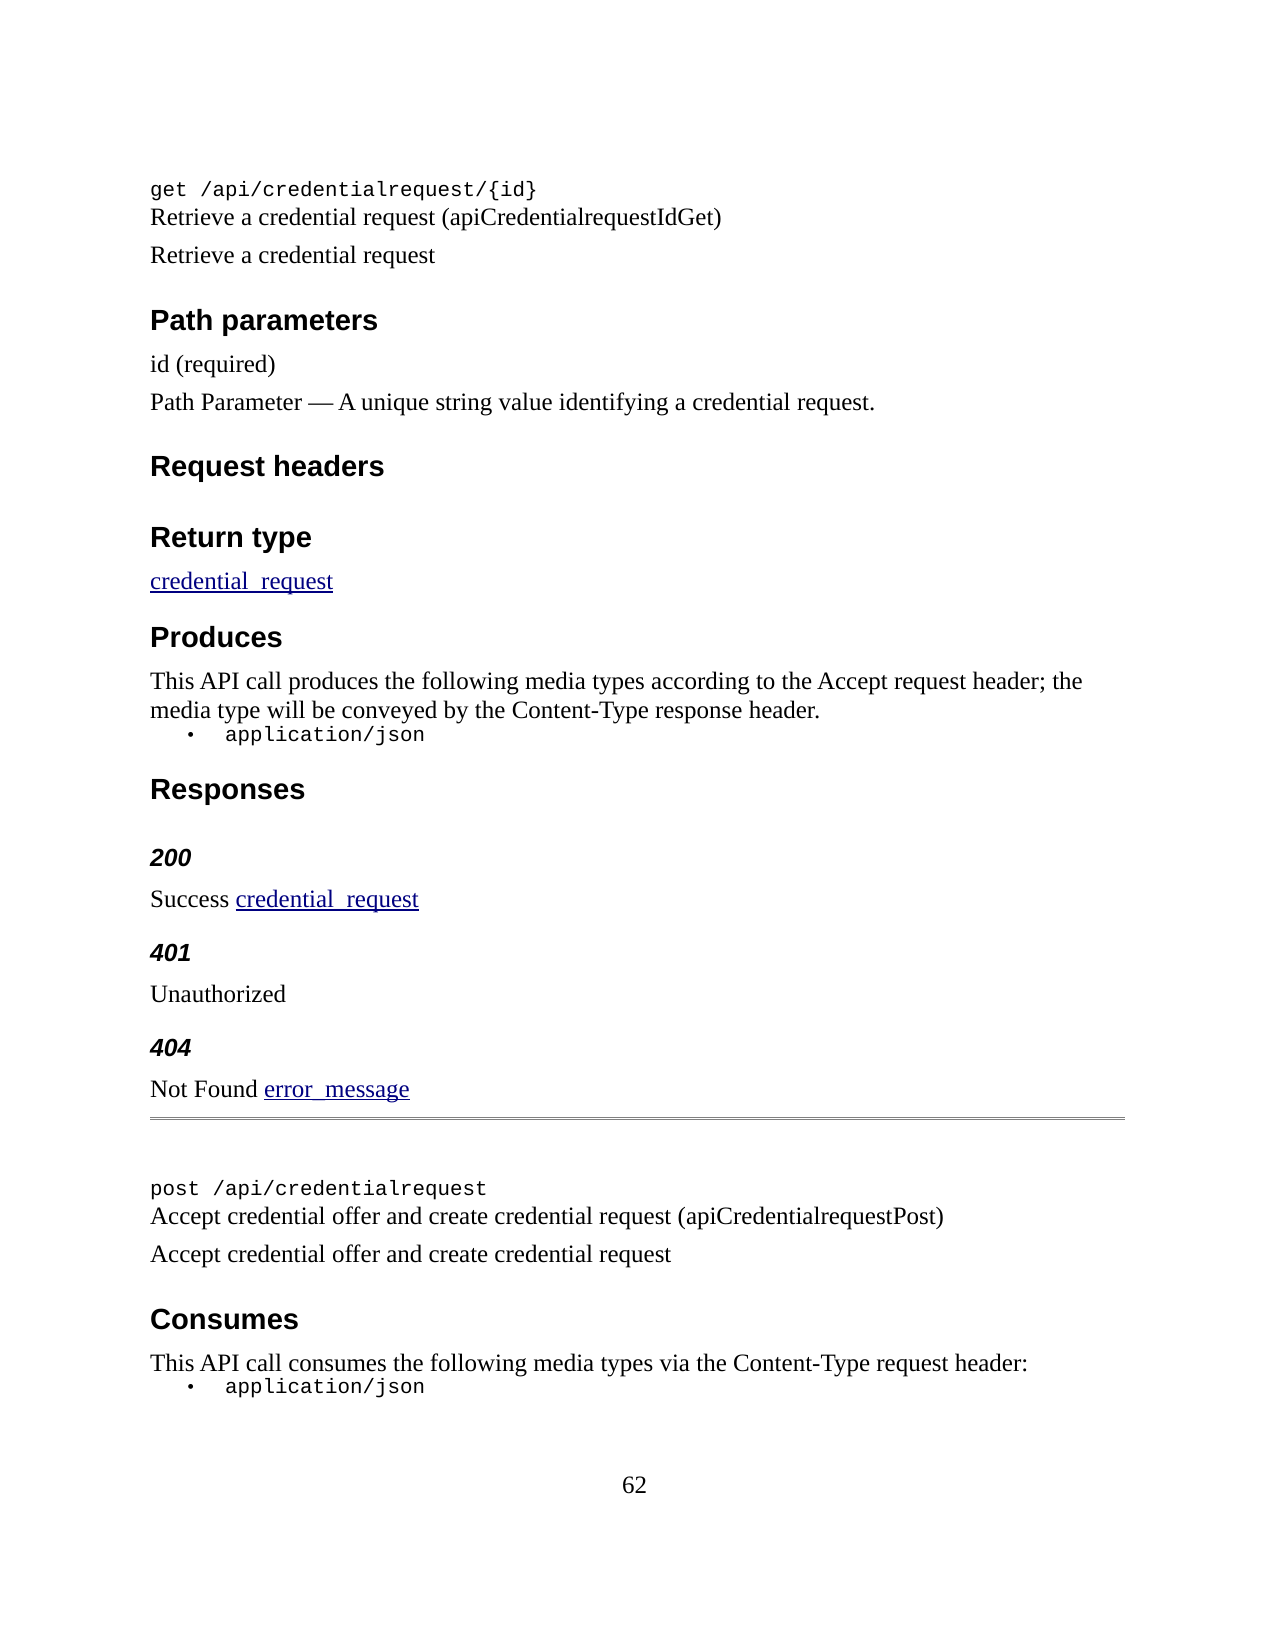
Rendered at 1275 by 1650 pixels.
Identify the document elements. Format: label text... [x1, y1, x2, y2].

text This API call consumes the following media types via the Content-Type request header: [150, 1348, 1125, 1376]
subtitle Path parameters [150, 303, 1125, 336]
text Accept credential offer and create credential request [150, 1239, 1125, 1268]
subtitle Responses [150, 772, 1125, 806]
text Not Found error_message [150, 1074, 1125, 1103]
text This API call produces the following media types according to the Accept request header; the media type will be conveyed by the Content-Type response header. [150, 666, 1125, 724]
list application/json [187, 724, 1125, 747]
text credential_request [150, 566, 1125, 595]
text Path Parameter — A unique string value identifying a credential request. [150, 387, 1125, 415]
subtitle Request headers [150, 449, 1125, 483]
text Retrieve a credential request [150, 240, 1125, 269]
subtitle 401 [150, 938, 1125, 967]
subtitle 200 [150, 843, 1125, 872]
text id (required) [150, 349, 1125, 378]
text Unauthorized [150, 979, 1125, 1008]
subtitle Return type [150, 520, 1125, 554]
subtitle 404 [150, 1033, 1125, 1061]
text Success credential_request [150, 884, 1125, 913]
text Retrieve a credential request (apiCredentialrequestIdGet) [150, 202, 1125, 231]
subtitle Produces [150, 620, 1125, 654]
text Accept credential offer and create credential request (apiCredentialrequestPost) [150, 1201, 1125, 1230]
subtitle Consumes [150, 1302, 1125, 1335]
text post /api/credentialrequest [150, 1178, 1125, 1201]
text get /api/credentialrequest/{id} [150, 179, 1125, 202]
list application/json [187, 1376, 1125, 1400]
